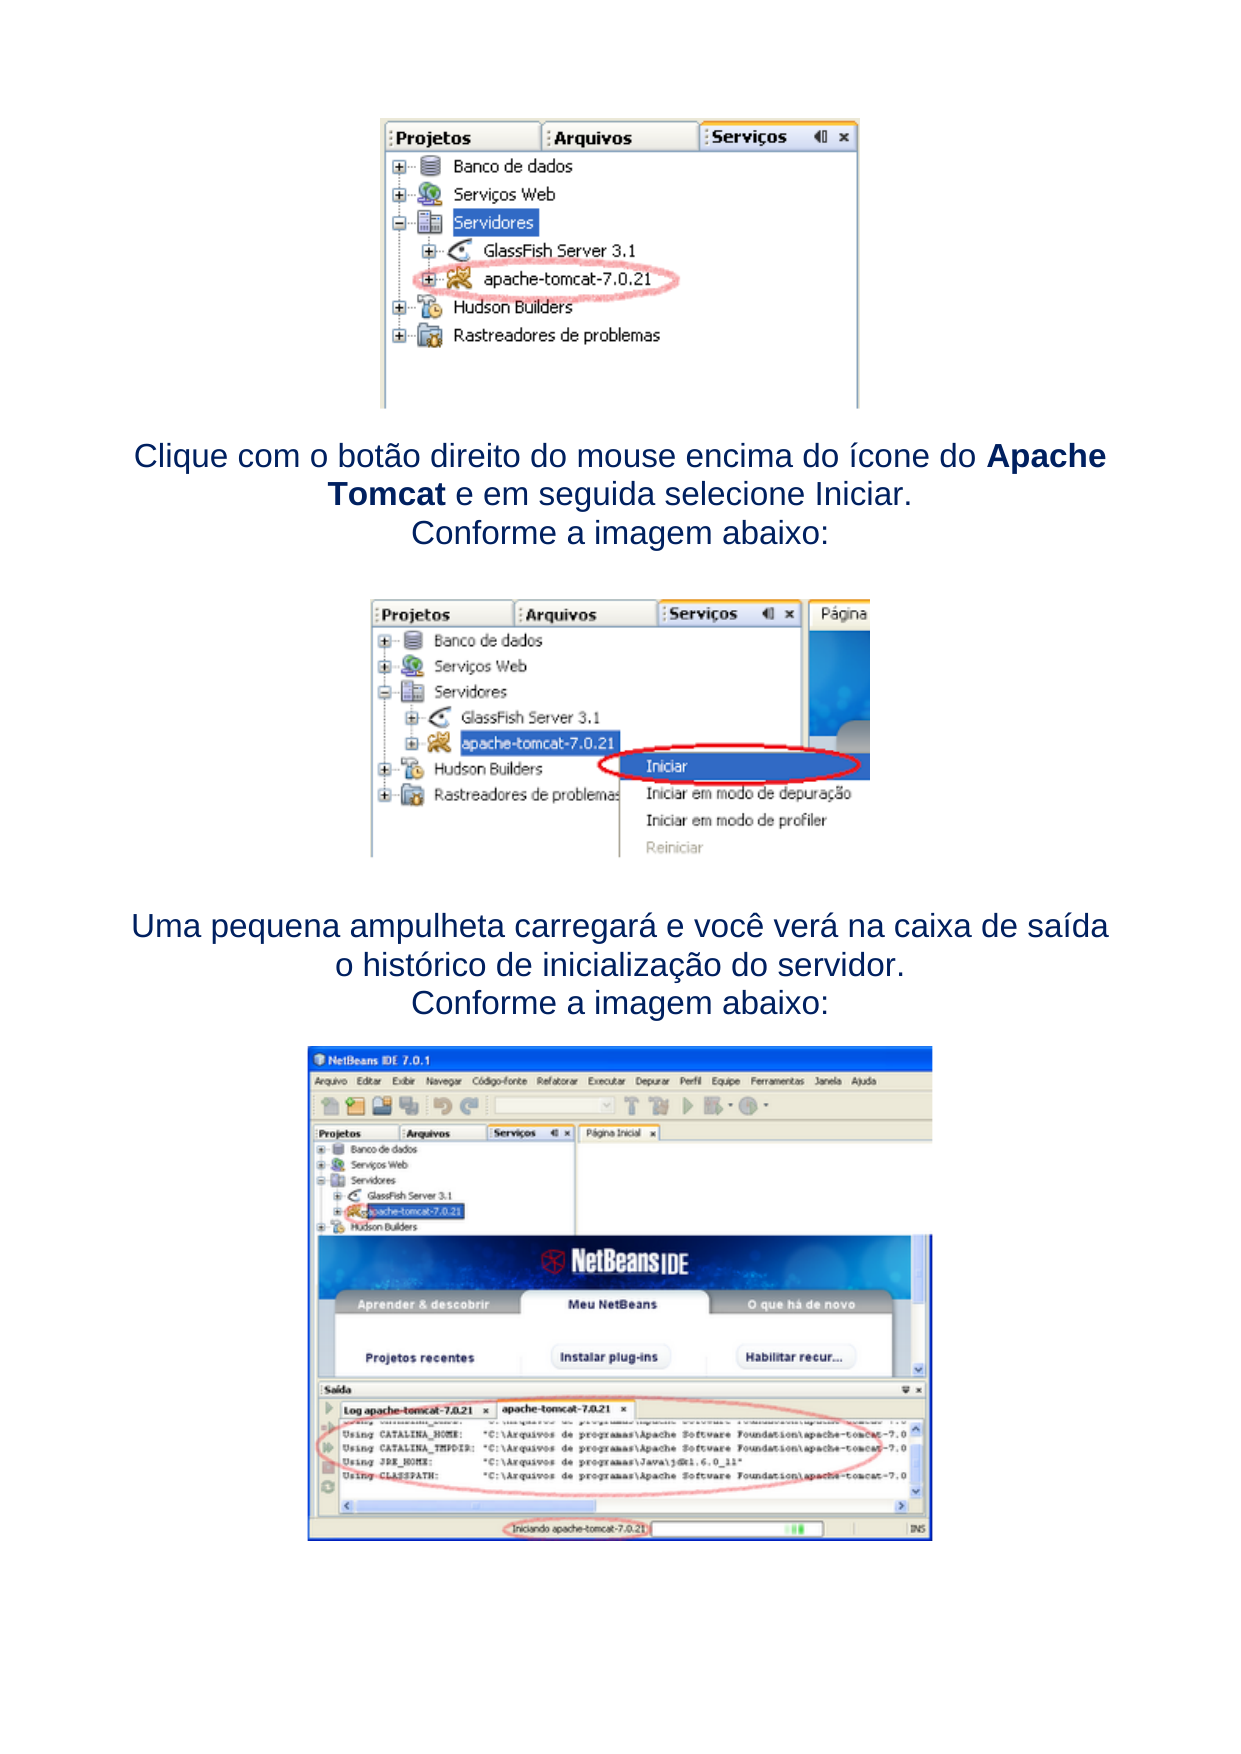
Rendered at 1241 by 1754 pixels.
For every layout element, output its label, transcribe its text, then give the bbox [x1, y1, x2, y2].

text Uma pequena ampulheta carregará e você verá na caixa de saída o histórico de inicialização do servidor. [118, 906, 1122, 983]
text Clique com o botão direito do mouse encima do ícone do Apache Tomcat e em seguida selecione Iniciar. [118, 436, 1122, 513]
text Conforme a imagem abaixo: [118, 513, 1122, 551]
text Conforme a imagem abaixo: [118, 983, 1122, 1022]
